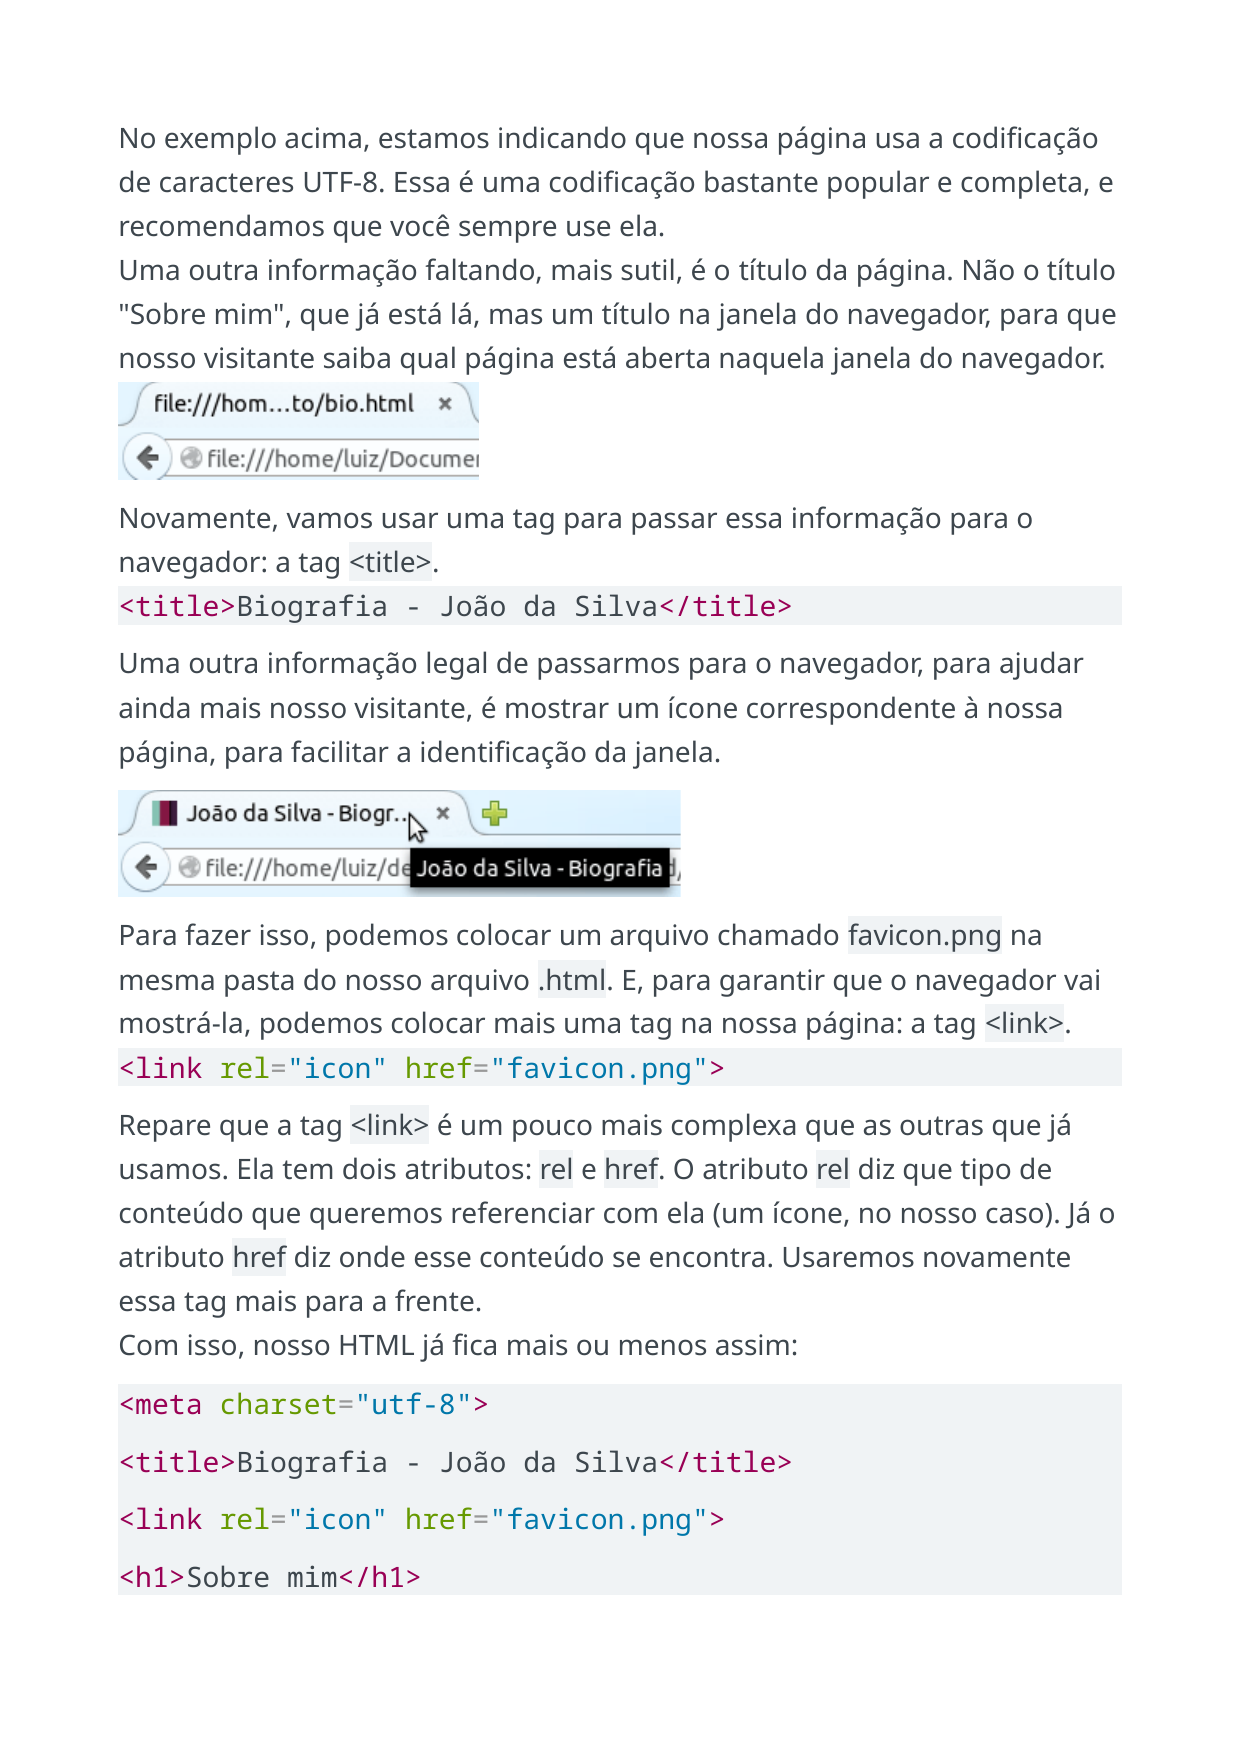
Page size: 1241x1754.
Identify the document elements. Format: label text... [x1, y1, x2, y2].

text <title>Biografia - João da Silva</title> [118, 586, 1122, 625]
text Novamente, vamos usar uma tag para passar essa informação para o navegador: a tag <title>. [118, 498, 1122, 581]
text Repare que a tag <link> é um pouco mais complexa que as outras que já usamos. Ela tem dois atributos: rel e href. O atributo rel diz que tipo de conteúdo que queremos referenciar com ela (um ícone, no nosso caso). Já o atributo href diz onde esse conteúdo se encontra. Usaremos novamente essa tag mais para a frente. [118, 1105, 1122, 1320]
text Para fazer isso, podemos colocar um arquivo chamado favicon.png na mesma pasta do nosso arquivo .html. E, para garantir que o navegador vai mostrá-la, podemos colocar mais uma tag na nossa página: a tag <link>. [118, 916, 1122, 1042]
text No exemplo acima, estamos indicando que nossa página usa a codificação de caracteres UTF-8. Essa é uma codificação bastante popular e completa, e recomendamos que você sempre use ela. [118, 118, 1122, 244]
text <h1>Sobre mim</h1> [118, 1557, 1122, 1595]
text Uma outra informação legal de passarmos para o navegador, para ajudar ainda mais nosso visitante, é mostrar um ícone correspondente à nossa página, para facilitar a identificação da janela. [118, 644, 1122, 770]
text <title>Biografia - João da Silva</title> [118, 1442, 1122, 1480]
text <link rel="icon" href="favicon.png"> [118, 1048, 1122, 1086]
picture [118, 790, 681, 897]
text <meta charset="utf-8"> [118, 1384, 1122, 1423]
picture [118, 382, 479, 480]
text Com isso, nosso HTML já fica mais ou menos assim: [118, 1326, 1122, 1364]
text Uma outra informação faltando, mais sutil, é o título da página. Não o título "Sobre mim", que já está lá, mas um título na janela do navegador, para que nosso visitante saiba qual página está aberta naquela janela do navegador. [118, 250, 1122, 377]
text <link rel="icon" href="favicon.png"> [118, 1499, 1122, 1538]
